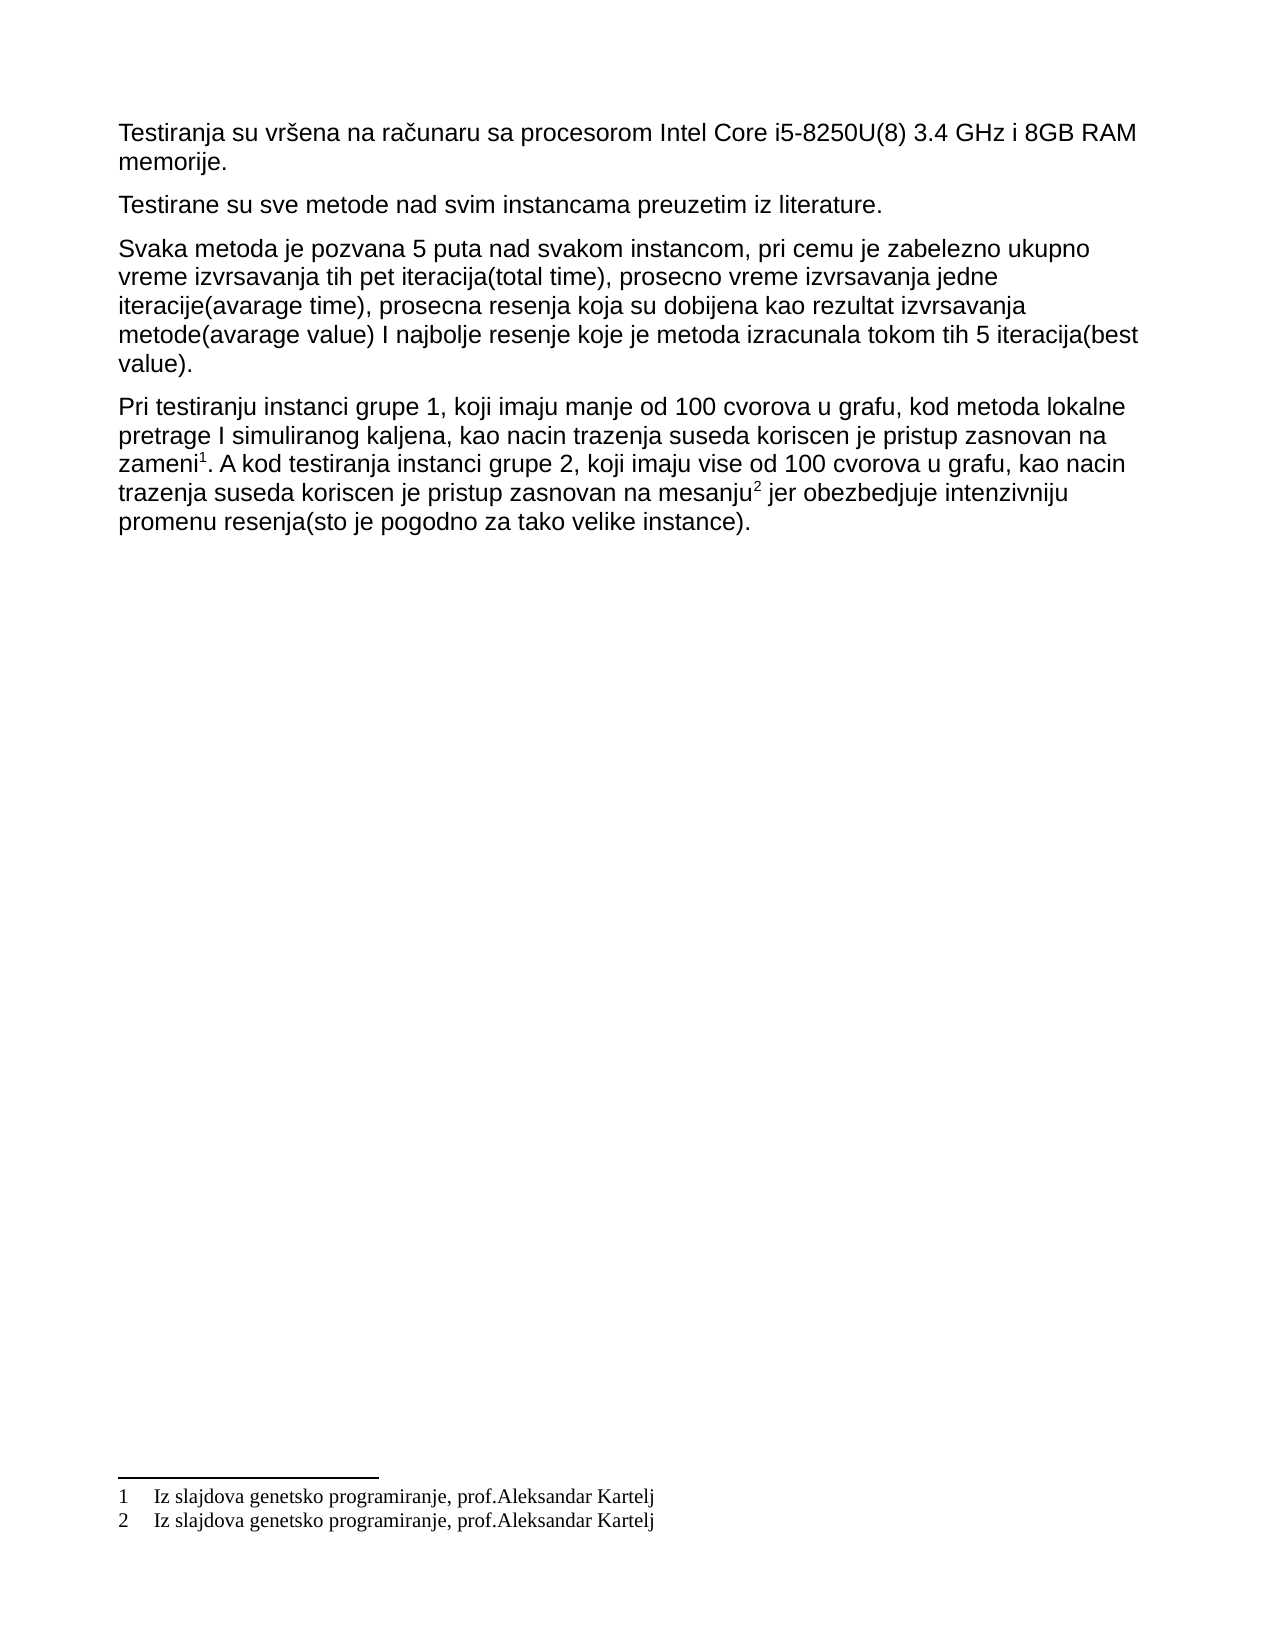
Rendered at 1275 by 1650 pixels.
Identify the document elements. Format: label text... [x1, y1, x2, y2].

text Iz slajdova genetsko programiranje, prof.Aleksandar Kartelj [118, 1484, 1157, 1508]
text Testiranja su vršena na računaru sa procesorom Intel Core i5-8250U(8) 3.4 GHz i 8GB RAM memorije. [118, 118, 1157, 176]
text Pri testiranju instanci grupe 1, koji imaju manje od 100 cvorova u grafu, kod metoda lokalne pretrage I simuliranog kaljena, kao nacin trazenja suseda koriscen je pristup zasnovan na zameni. A kod testiranja instanci grupe 2, koji imaju vise od 100 cvorova u grafu, kao nacin trazenja suseda koriscen je pristup zasnovan na mesanju jer obezbedjuje intenzivniju promenu resenja(sto je pogodno za tako velike instance). [118, 392, 1157, 536]
text Iz slajdova genetsko programiranje, prof.Aleksandar Kartelj [118, 1508, 1157, 1532]
text Testirane su sve metode nad svim instancama preuzetim iz literature. [118, 190, 1157, 219]
text Svaka metoda je pozvana 5 puta nad svakom instancom, pri cemu je zabelezno ukupno vreme izvrsavanja tih pet iteracija(total time), prosecno vreme izvrsavanja jedne iteracije(avarage time), prosecna resenja koja su dobijena kao rezultat izvrsavanja metode(avarage value) I najbolje resenje koje je metoda izracunala tokom tih 5 iteracija(best value). [118, 233, 1157, 377]
